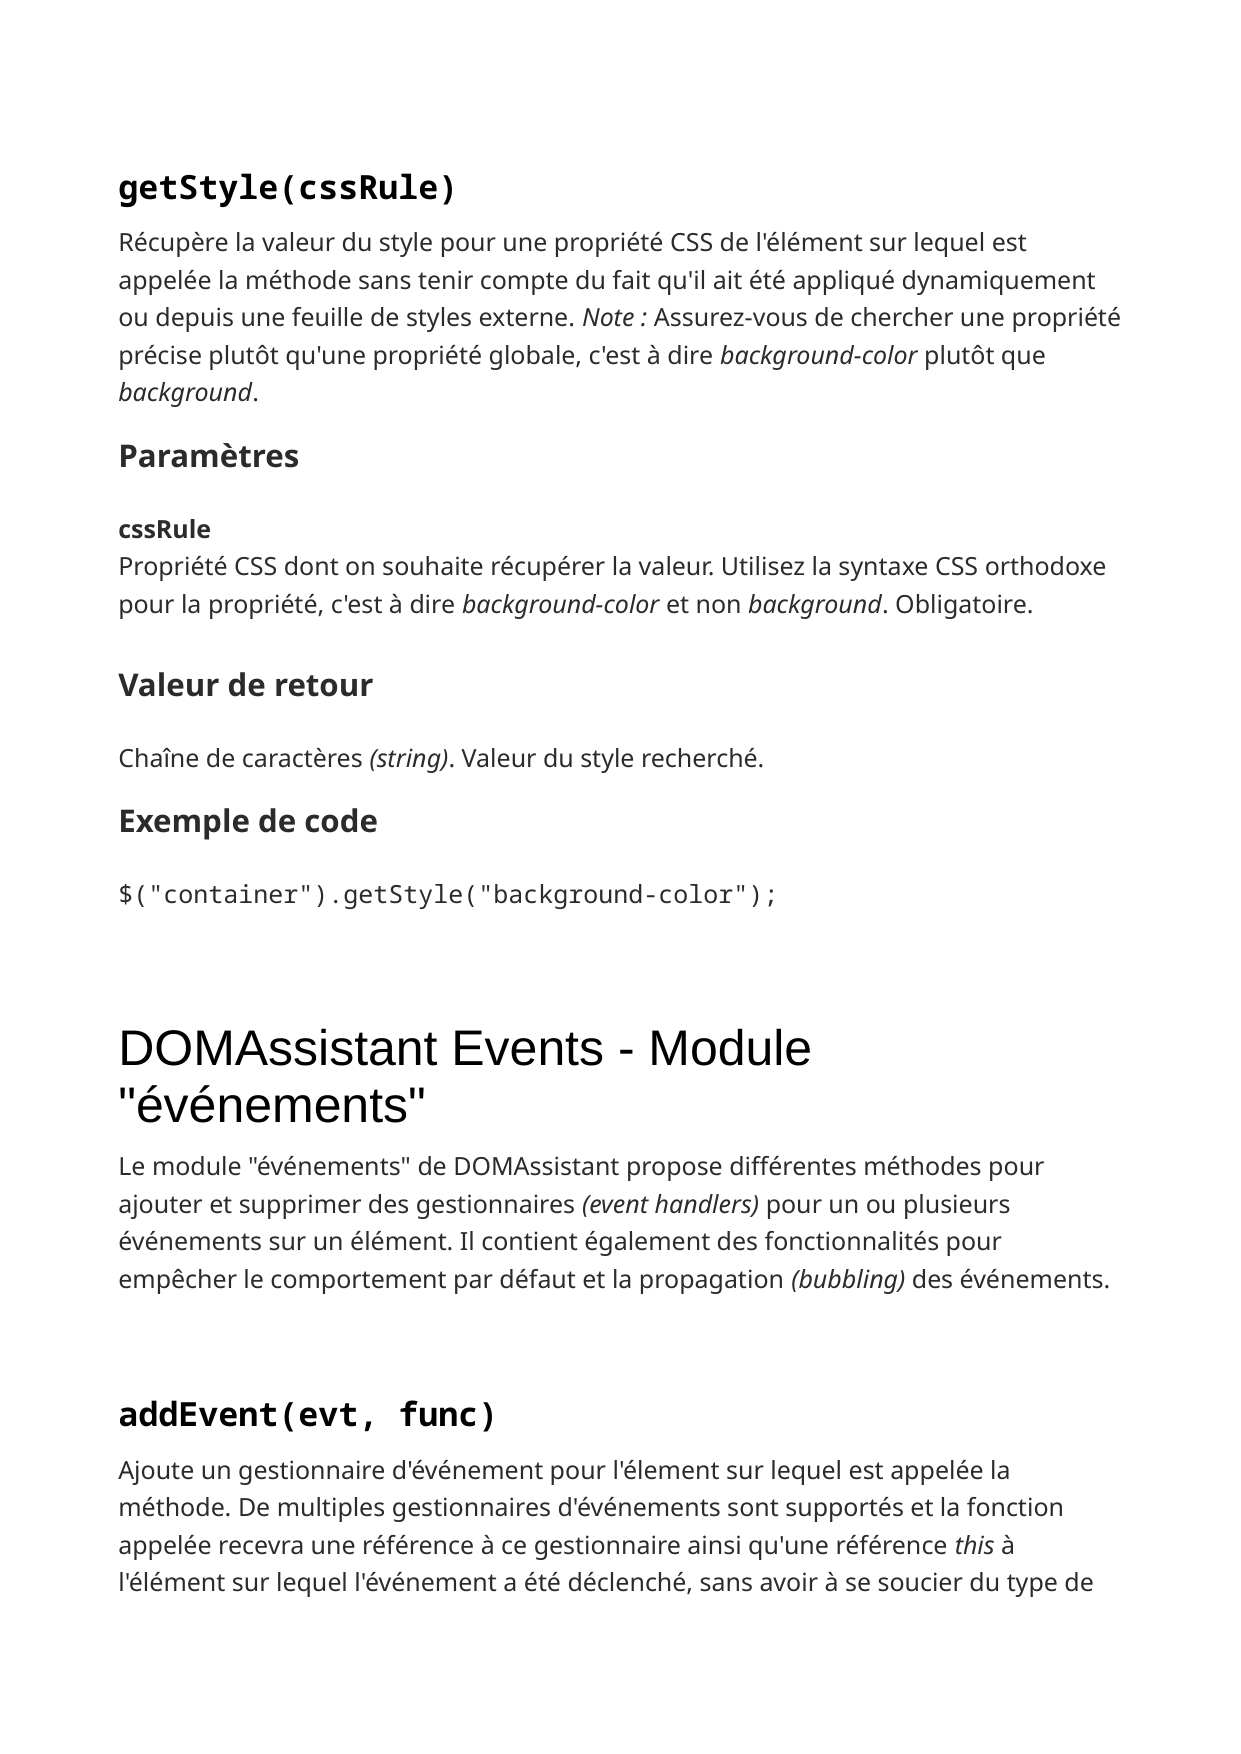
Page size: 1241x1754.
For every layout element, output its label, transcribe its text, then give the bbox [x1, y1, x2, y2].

text Paramètres [118, 434, 1122, 477]
text Exemple de code [118, 799, 1122, 842]
subtitle addEvent(evt, func) [118, 1346, 1122, 1436]
text Propriété CSS dont on souhaite récupérer la valeur. Utilisez la syntaxe CSS orthodoxe pour la propriété, c'est à dire background-color et non background. Obligatoire. [118, 545, 1122, 620]
text Valeur de retour [118, 620, 1122, 706]
text Ajoute un gestionnaire d'événement pour l'élement sur lequel est appelée la méthode. De multiples gestionnaires d'événements sont supportés et la fonction appelée recevra une référence à ce gestionnaire ainsi qu'une référence this à l'élément sur lequel l'événement a été déclenché, sans avoir à se soucier du type de [118, 1449, 1122, 1599]
text Chaîne de caractères (string). Valeur du style recherché. [118, 737, 1122, 774]
subtitle getStyle(cssRule) [118, 118, 1122, 209]
text cssRule [118, 508, 1122, 545]
text Le module "événements" de DOMAssistant propose différentes méthodes pour ajouter et supprimer des gestionnaires (event handlers) pour un ou plusieurs événements sur un élément. Il contient également des fonctionnalités pour empêcher le comportement par défaut et la propagation (bubbling) des événements. [118, 1146, 1122, 1296]
text Récupère la valeur du style pour une propriété CSS de l'élément sur lequel est appelée la méthode sans tenir compte du fait qu'il ait été appliqué dynamiquement ou depuis une feuille de styles externe. Note : Assurez-vous de chercher une propriété précise plutôt qu'une propriété globale, c'est à dire background-color plutôt que background. [118, 221, 1122, 409]
subtitle DOMAssistant Events - Module "événements" [118, 961, 1122, 1133]
text $("container").getStyle("background-color"); [118, 873, 1122, 911]
